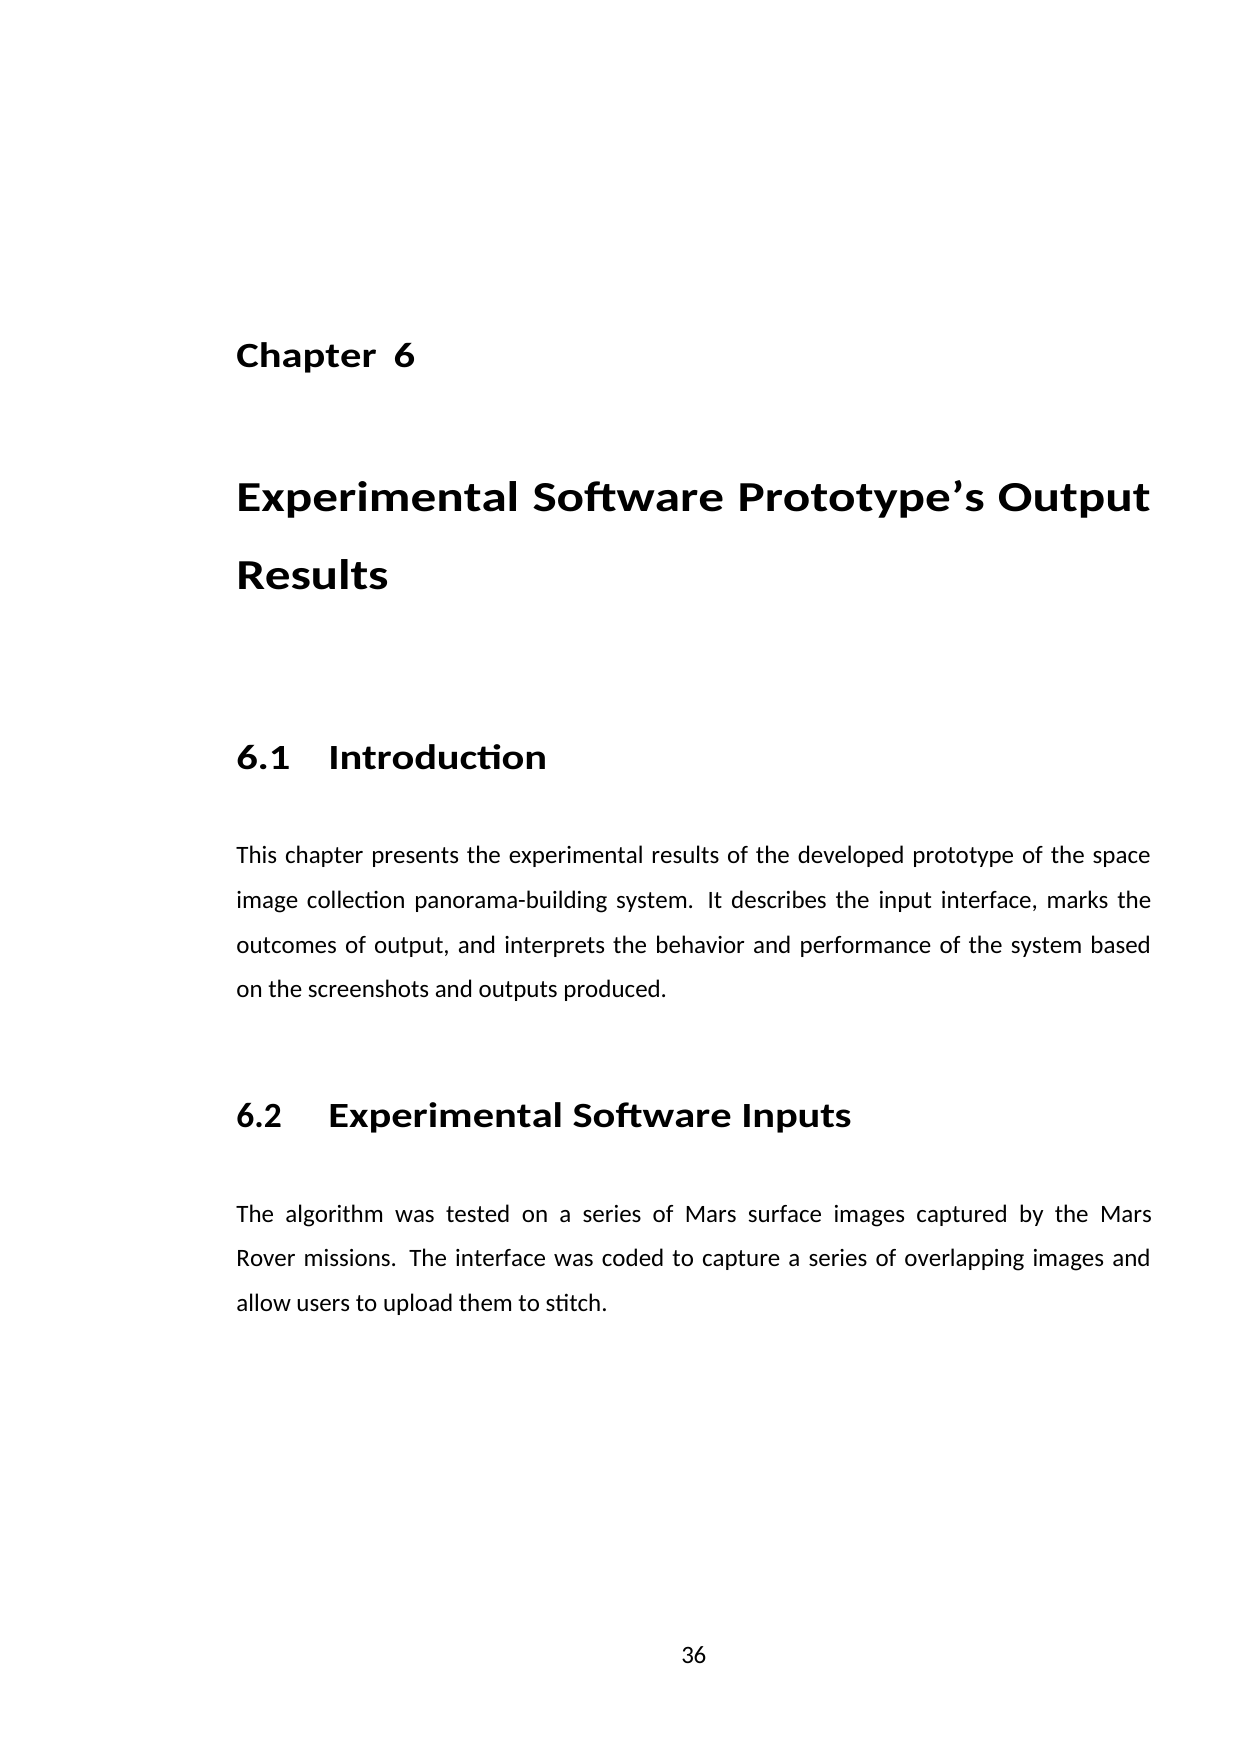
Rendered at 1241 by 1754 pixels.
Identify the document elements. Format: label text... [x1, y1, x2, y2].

text The algorithm was tested on a series of Mars surface images captured by the Mars Rover missions. The interface was coded to capture a series of overlapping images and allow users to upload them to stitch. [236, 1198, 1152, 1318]
subtitle Experimental Software Prototype’s Output Results [236, 470, 1152, 600]
text 36 [230, 1639, 1158, 1670]
subtitle Introduction [236, 735, 1181, 778]
text This chapter presents the experimental results of the developed prototype of the space image collection panorama-building system. It describes the input interface, marks the outcomes of output, and interprets the behavior and performance of the system based on the screenshots and outputs produced. [236, 839, 1152, 1004]
subtitle Experimental Software Inputs [236, 1093, 1181, 1137]
text Chapter 6 [236, 333, 1181, 377]
